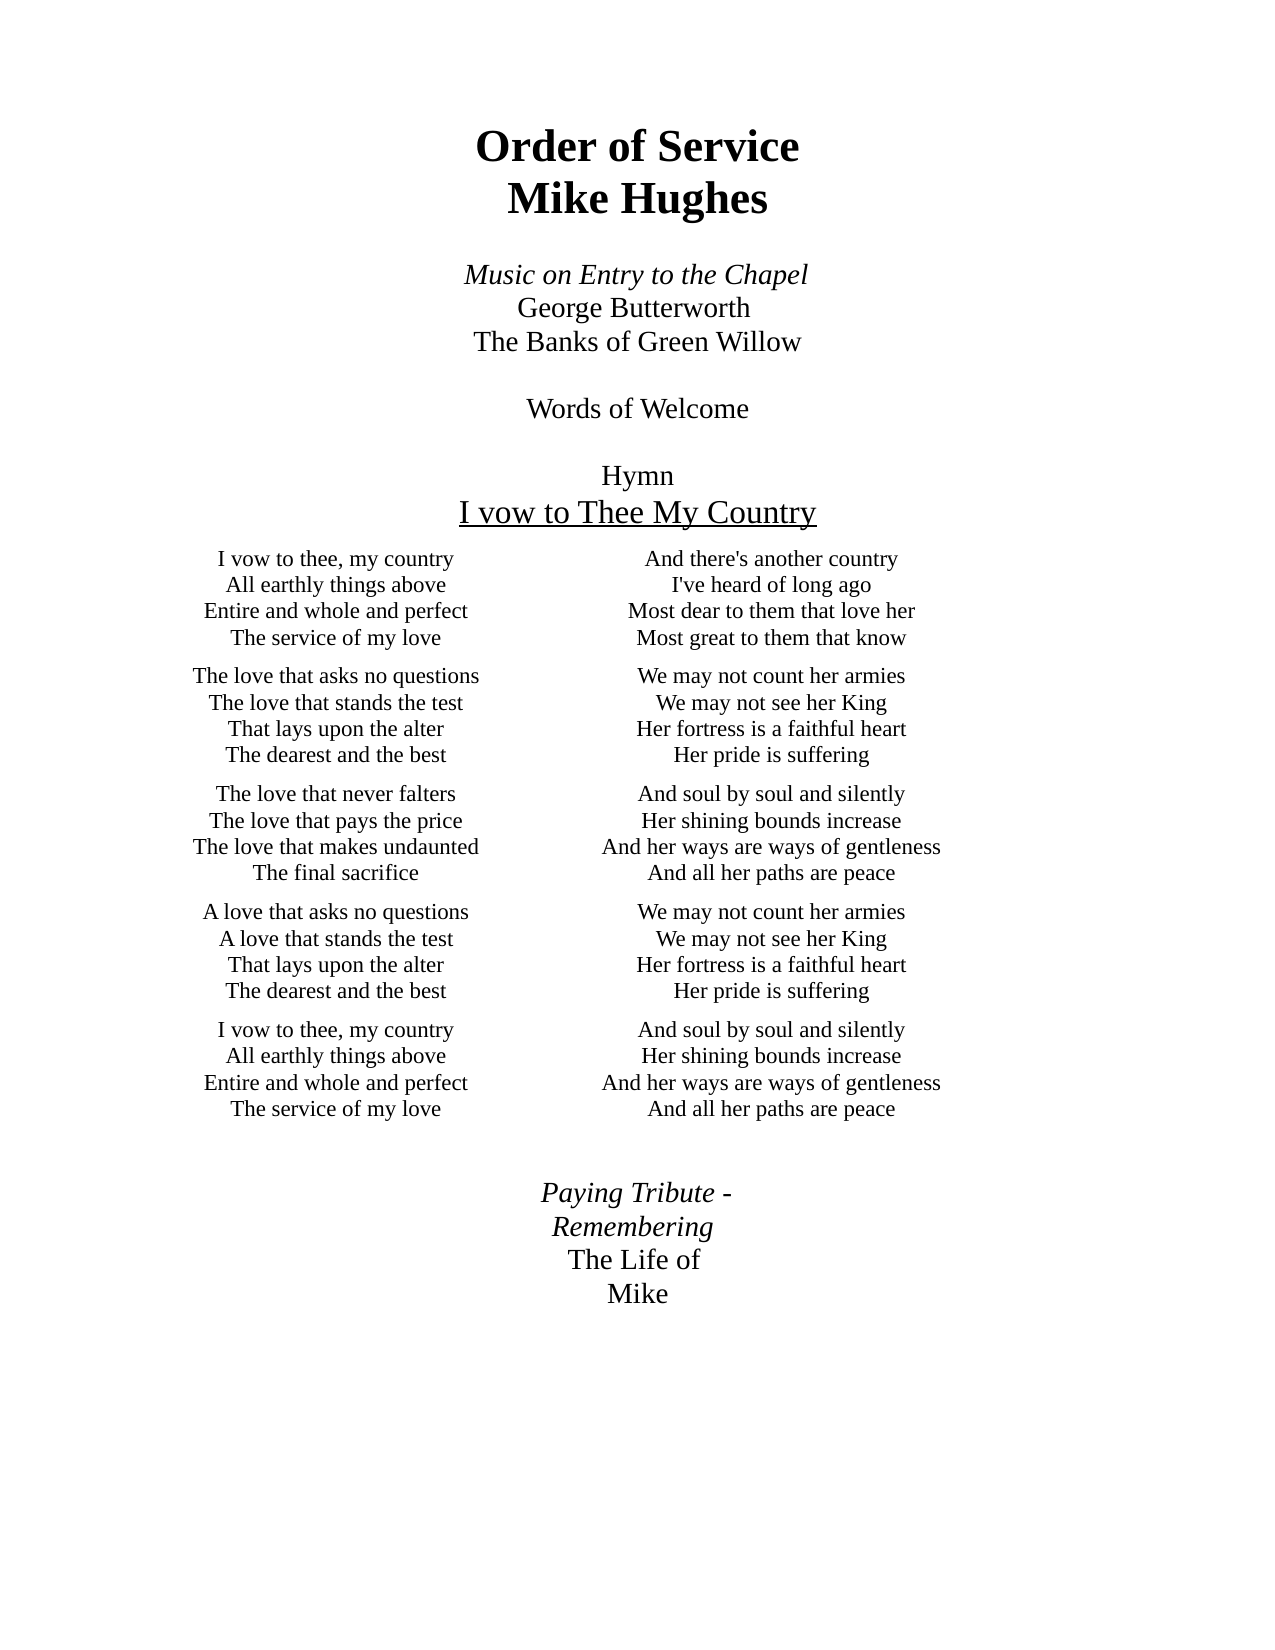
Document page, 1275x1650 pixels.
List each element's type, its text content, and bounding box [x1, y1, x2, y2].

text The Banks of Green Willow [118, 324, 1157, 358]
text Music on Entry to the Chapel [118, 257, 1157, 291]
text Mike [118, 1276, 1157, 1309]
text Order of Service [118, 118, 1157, 171]
text George Butterworth [118, 291, 1157, 324]
text Mike Hughes [118, 171, 1157, 223]
text Hymn [118, 458, 1157, 492]
table_header And there's another country I've heard of long ago Most dear to them that love her Most great to them that know We may not count her armies We may not see her King Her fortress is a faithful heart Her pride is suffering And soul by soul and silently Her shining bounds increase And her ways are ways of gentleness And all her paths are peace We may not count her armies We may not see her King Her fortress is a faithful heart Her pride is suffering And soul by soul and silently Her shining bounds increase And her ways are ways of gentleness And all her paths are peace [554, 545, 989, 1134]
text The Life of [118, 1242, 1157, 1276]
text Paying Tribute - [118, 1175, 1157, 1209]
table_header I vow to thee, my country All earthly things above Entire and whole and perfect The service of my love The love that asks no questions The love that stands the test That lays upon the alter The dearest and the best The love that never falters The love that pays the price The love that makes undaunted The final sacrifice A love that asks no questions A love that stands the test That lays upon the alter The dearest and the best I vow to thee, my country All earthly things above Entire and whole and perfect The service of my love [118, 545, 554, 1134]
text Words of Welcome [118, 391, 1157, 425]
text I vow to Thee My Country [118, 492, 1157, 530]
text Remembering [118, 1209, 1157, 1242]
